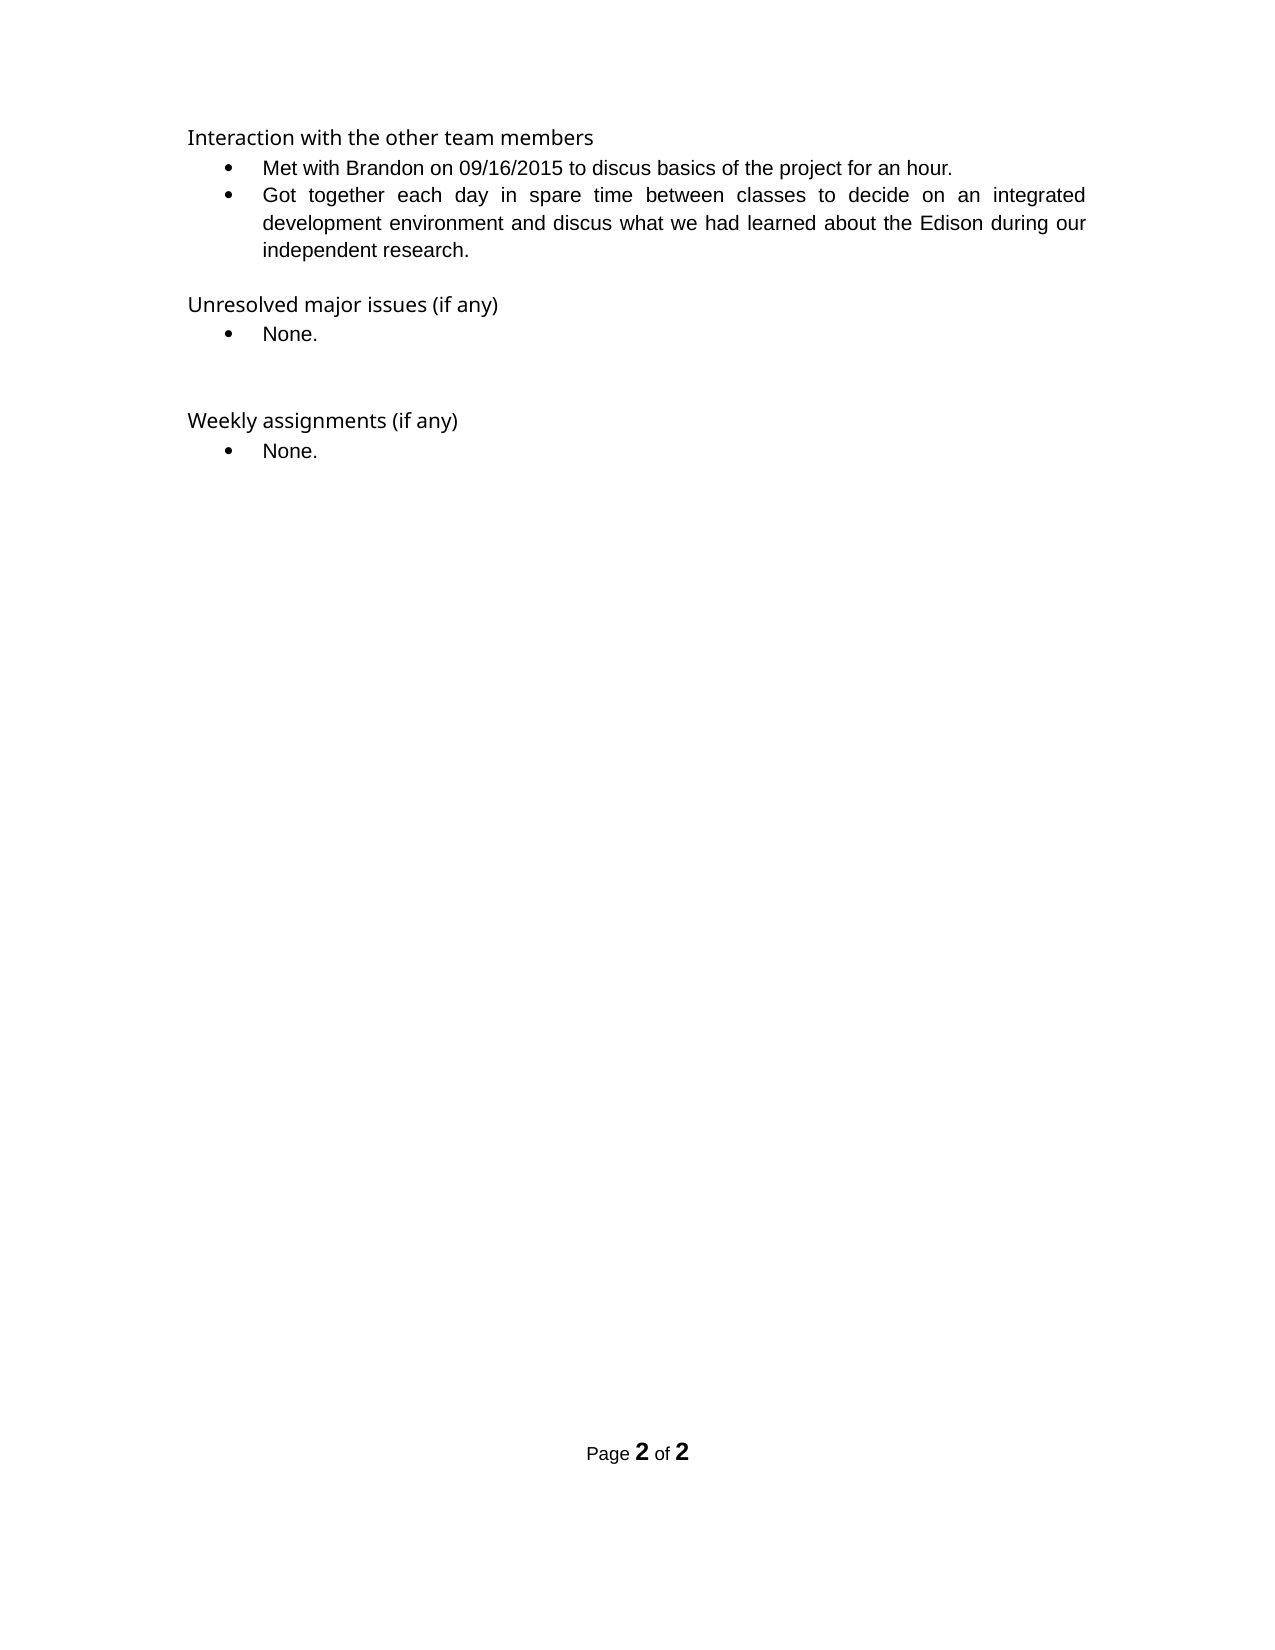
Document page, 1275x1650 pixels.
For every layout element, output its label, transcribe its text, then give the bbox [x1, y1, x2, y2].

subtitle Interaction with the other team members [187, 123, 1087, 151]
subtitle Unresolved major issues (if any) [187, 290, 1087, 318]
list Got together each day in spare time between classes to decide on an integrated development environment and discus what we had learned about the Edison during our independent research. [225, 183, 1087, 262]
list None. [225, 322, 1087, 346]
list Met with Brandon on 09/16/2015 to discus basics of the project for an hour. [225, 156, 1087, 179]
subtitle Weekly assignments (if any) [187, 406, 1087, 435]
list None. [225, 439, 1087, 463]
